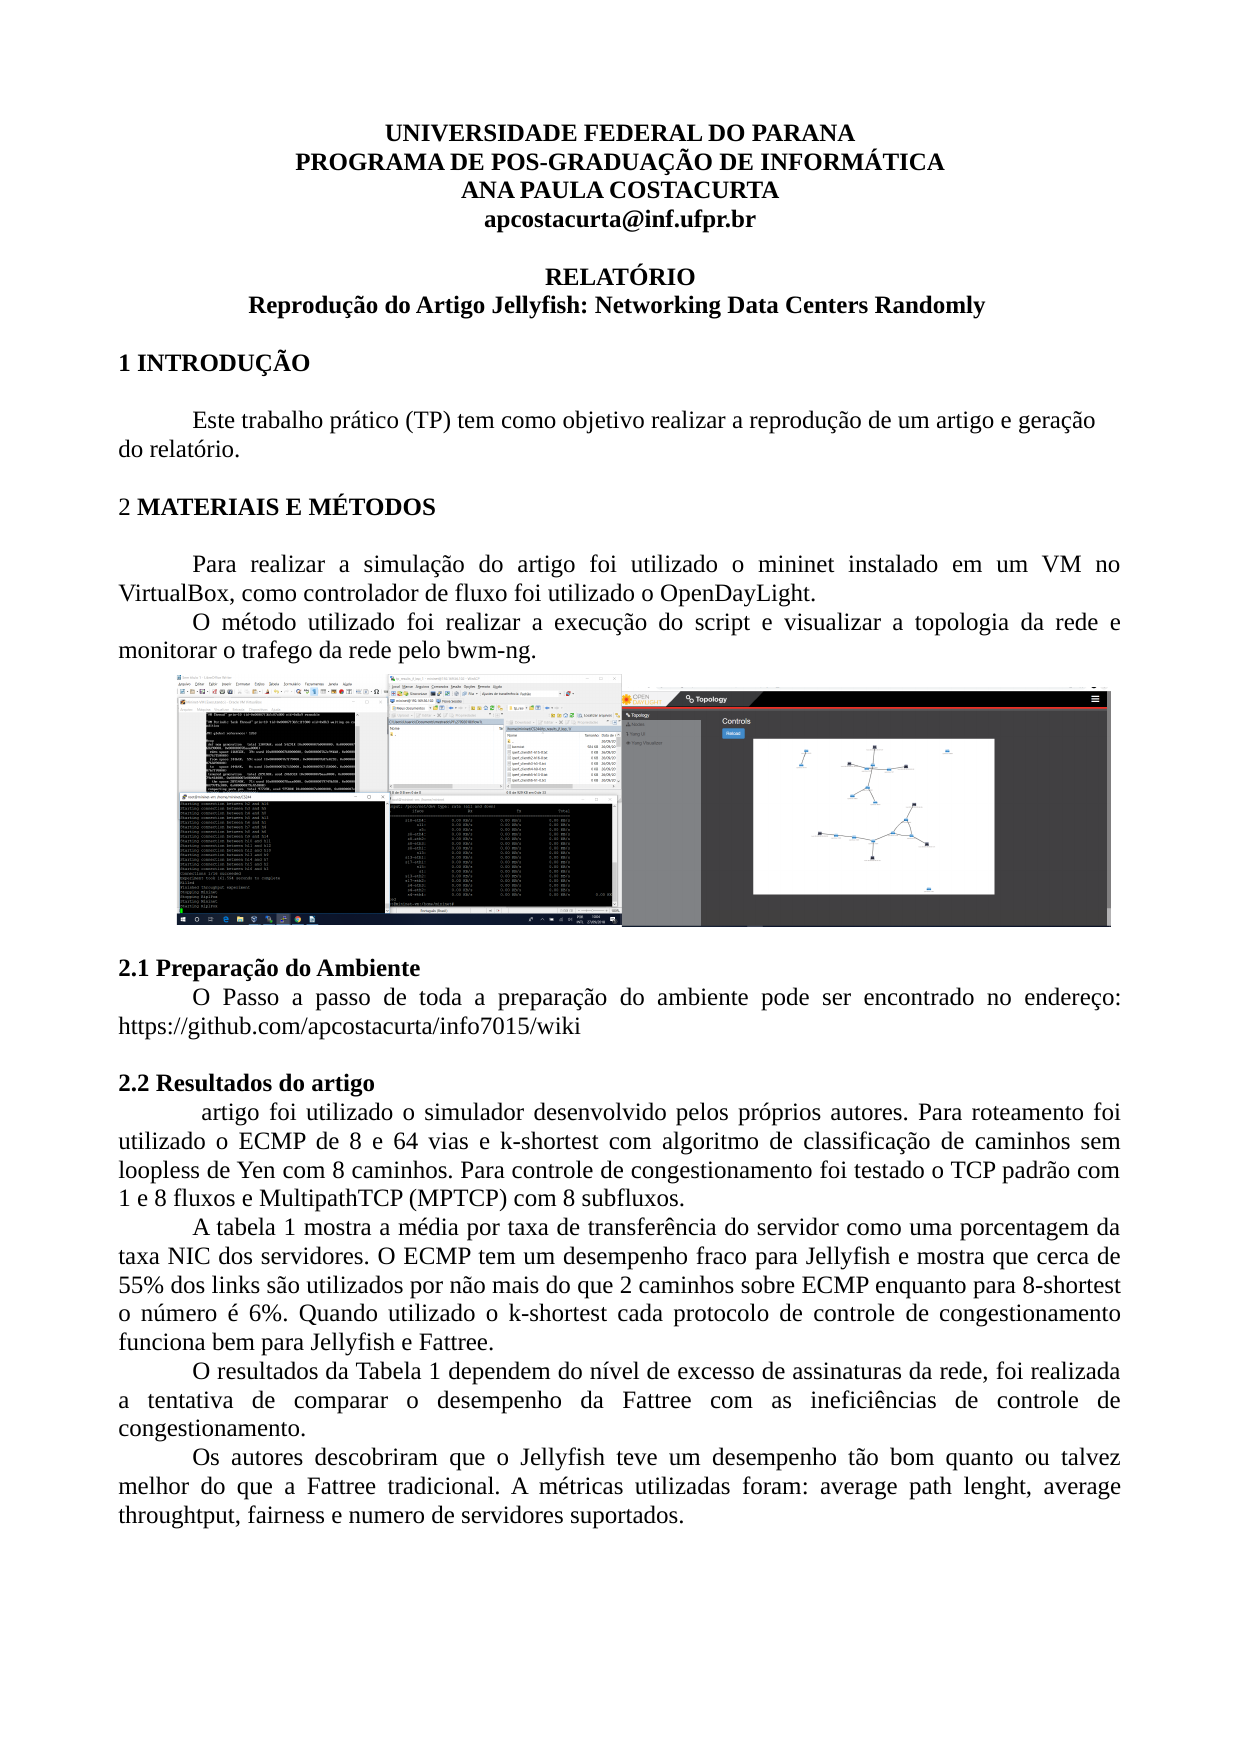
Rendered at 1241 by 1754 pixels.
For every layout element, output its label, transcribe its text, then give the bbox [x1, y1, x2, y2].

text O resultados da Tabela 1 dependem do nível de excesso de assinaturas da rede, foi realizada a tentativa de comparar o desempenho da Fattree com as ineficiências de controle de congestionamento. [118, 1356, 1122, 1442]
text Este trabalho prático (TP) tem como objetivo realizar a reprodução de um artigo e geração do relatório. [118, 406, 1122, 463]
text 1 INTRODUÇÃO [118, 348, 1122, 377]
text 2.2 Resultados do artigo [118, 1068, 1122, 1097]
text A tabela 1 mostra a média por taxa de transferência do servidor como uma porcentagem da taxa NIC dos servidores. O ECMP tem um desempenho fraco para Jellyfish e mostra que cerca de 55% dos links são utilizados por não mais do que 2 caminhos sobre ECMP enquanto para 8-shortest o número é 6%. Quando utilizado o k-shortest cada protocolo de controle de congestionamento funciona bem para Jellyfish e Fattree. [118, 1212, 1122, 1356]
text Os autores descobriram que o Jellyfish teve um desempenho tão bom quanto ou talvez melhor do que a Fattree tradicional. A métricas utilizadas foram: average path lenght, average throughtput, fairness e numero de servidores suportados. [118, 1442, 1122, 1528]
text UNIVERSIDADE FEDERAL DO PARANA [118, 118, 1122, 147]
text artigo foi utilizado o simulador desenvolvido pelos próprios autores. Para roteamento foi utilizado o ECMP de 8 e 64 vias e k-shortest com algoritmo de classificação de caminhos sem loopless de Yen com 8 caminhos. Para controle de congestionamento foi testado o TCP padrão com 1 e 8 fluxos e MultipathTCP (MPTCP) com 8 subfluxos. [118, 1097, 1122, 1212]
text PROGRAMA DE POS-GRADUAÇÃO DE INFORMÁTICA [118, 147, 1122, 176]
picture [176, 674, 1111, 927]
text 2.1 Preparação do Ambiente [118, 953, 1122, 982]
text apcostacurta@inf.ufpr.br [118, 204, 1122, 233]
text 2 MATERIAIS E MÉTODOS [118, 492, 1122, 521]
text RELATÓRIO [118, 262, 1122, 291]
text O Passo a passo de toda a preparação do ambiente pode ser encontrado no endereço: https://github.com/apcostacurta/info7015/wiki [118, 982, 1122, 1040]
text Para realizar a simulação do artigo foi utilizado o mininet instalado em um VM no VirtualBox, como controlador de fluxo foi utilizado o OpenDayLight. [118, 549, 1122, 607]
text ANA PAULA COSTACURTA [118, 176, 1122, 204]
text Reprodução do Artigo Jellyfish: Networking Data Centers Randomly [118, 291, 1122, 319]
text O método utilizado foi realizar a execução do script e visualizar a topologia da rede e monitorar o trafego da rede pelo bwm-ng. [118, 607, 1122, 664]
